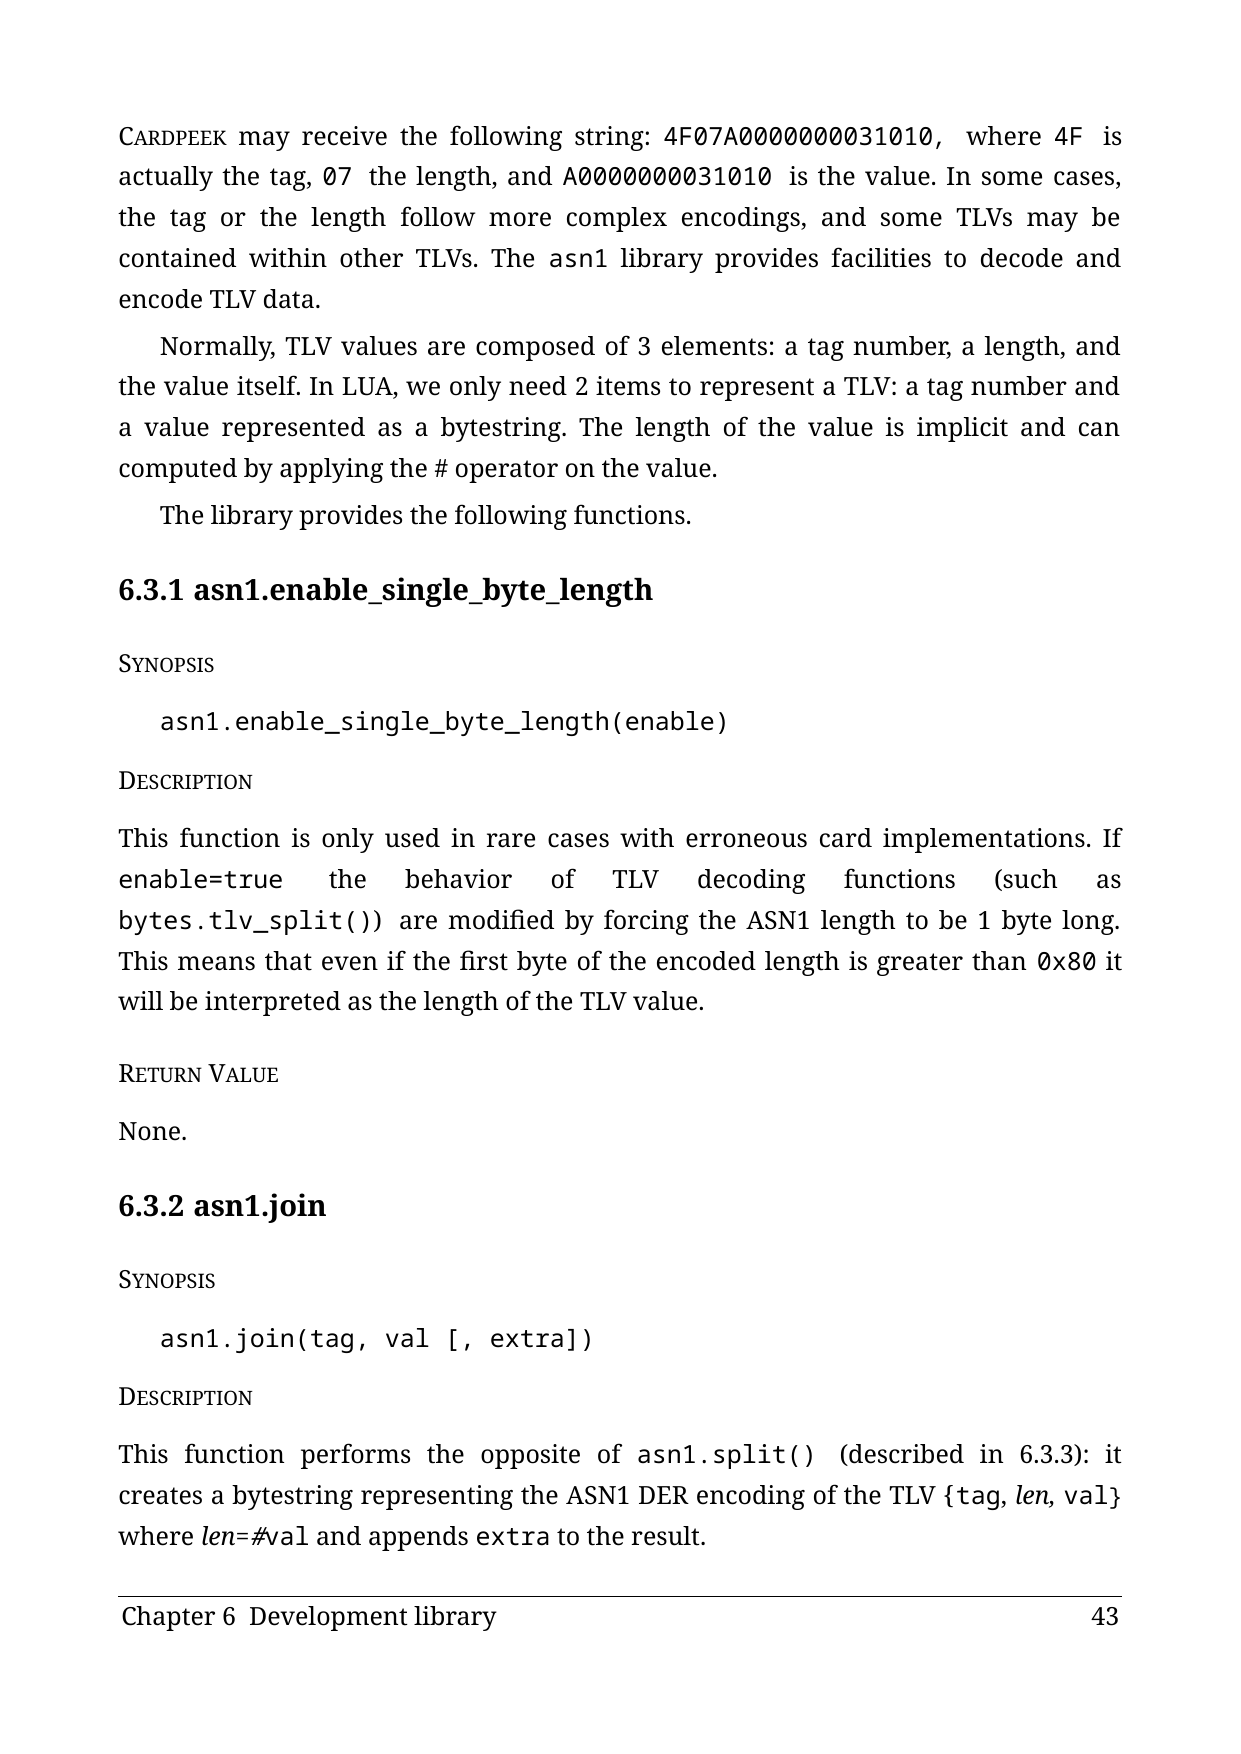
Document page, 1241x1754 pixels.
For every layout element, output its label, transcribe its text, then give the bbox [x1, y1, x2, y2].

subtitle Synopsis [118, 1262, 1122, 1296]
subtitle Description [118, 1379, 1122, 1413]
subtitle Description [118, 763, 1122, 796]
text This function is only used in rare cases with erroneous card implementations. If enable=true the behavior of TLV decoding functions (such as bytes.tlv_split()) are modified by forcing the ASN1 length to be 1 byte long. This means that even if the first byte of the encoded length is greater than 0x80 it will be interpreted as the length of the TLV value. [118, 821, 1122, 1018]
text The library provides the following functions. [118, 497, 1122, 532]
text asn1.join(tag, val [, extra]) [159, 1320, 1122, 1354]
text None. [118, 1114, 1122, 1148]
text This function performs the opposite of asn1.split() (described in 6.3.3): it creates a bytestring representing the ASN1 DER encoding of the TLV {tag, len, val} where len=#val and appends extra to the result. [118, 1437, 1122, 1553]
text Cardpeek may receive the following string: 4F07A0000000031010, where 4F is actually the tag, 07 the length, and A0000000031010 is the value. In some cases, the tag or the length follow more complex encodings, and some TLVs may be contained within other TLVs. The asn1 library provides facilities to decode and encode TLV data. [118, 118, 1122, 316]
text asn1.enable_single_byte_length(enable) [159, 704, 1122, 738]
subtitle Return Value [118, 1056, 1122, 1089]
subtitle asn1.enable_single_byte_length [118, 569, 1122, 609]
subtitle asn1.join [118, 1185, 1122, 1225]
text Normally, TLV values are composed of 3 elements: a tag number, a length, and the value itself. In LUA, we only need 2 items to represent a TLV: a tag number and a value represented as a bytestring. The length of the value is implicit and can computed by applying the # operator on the value. [118, 328, 1122, 485]
subtitle Synopsis [118, 646, 1122, 680]
